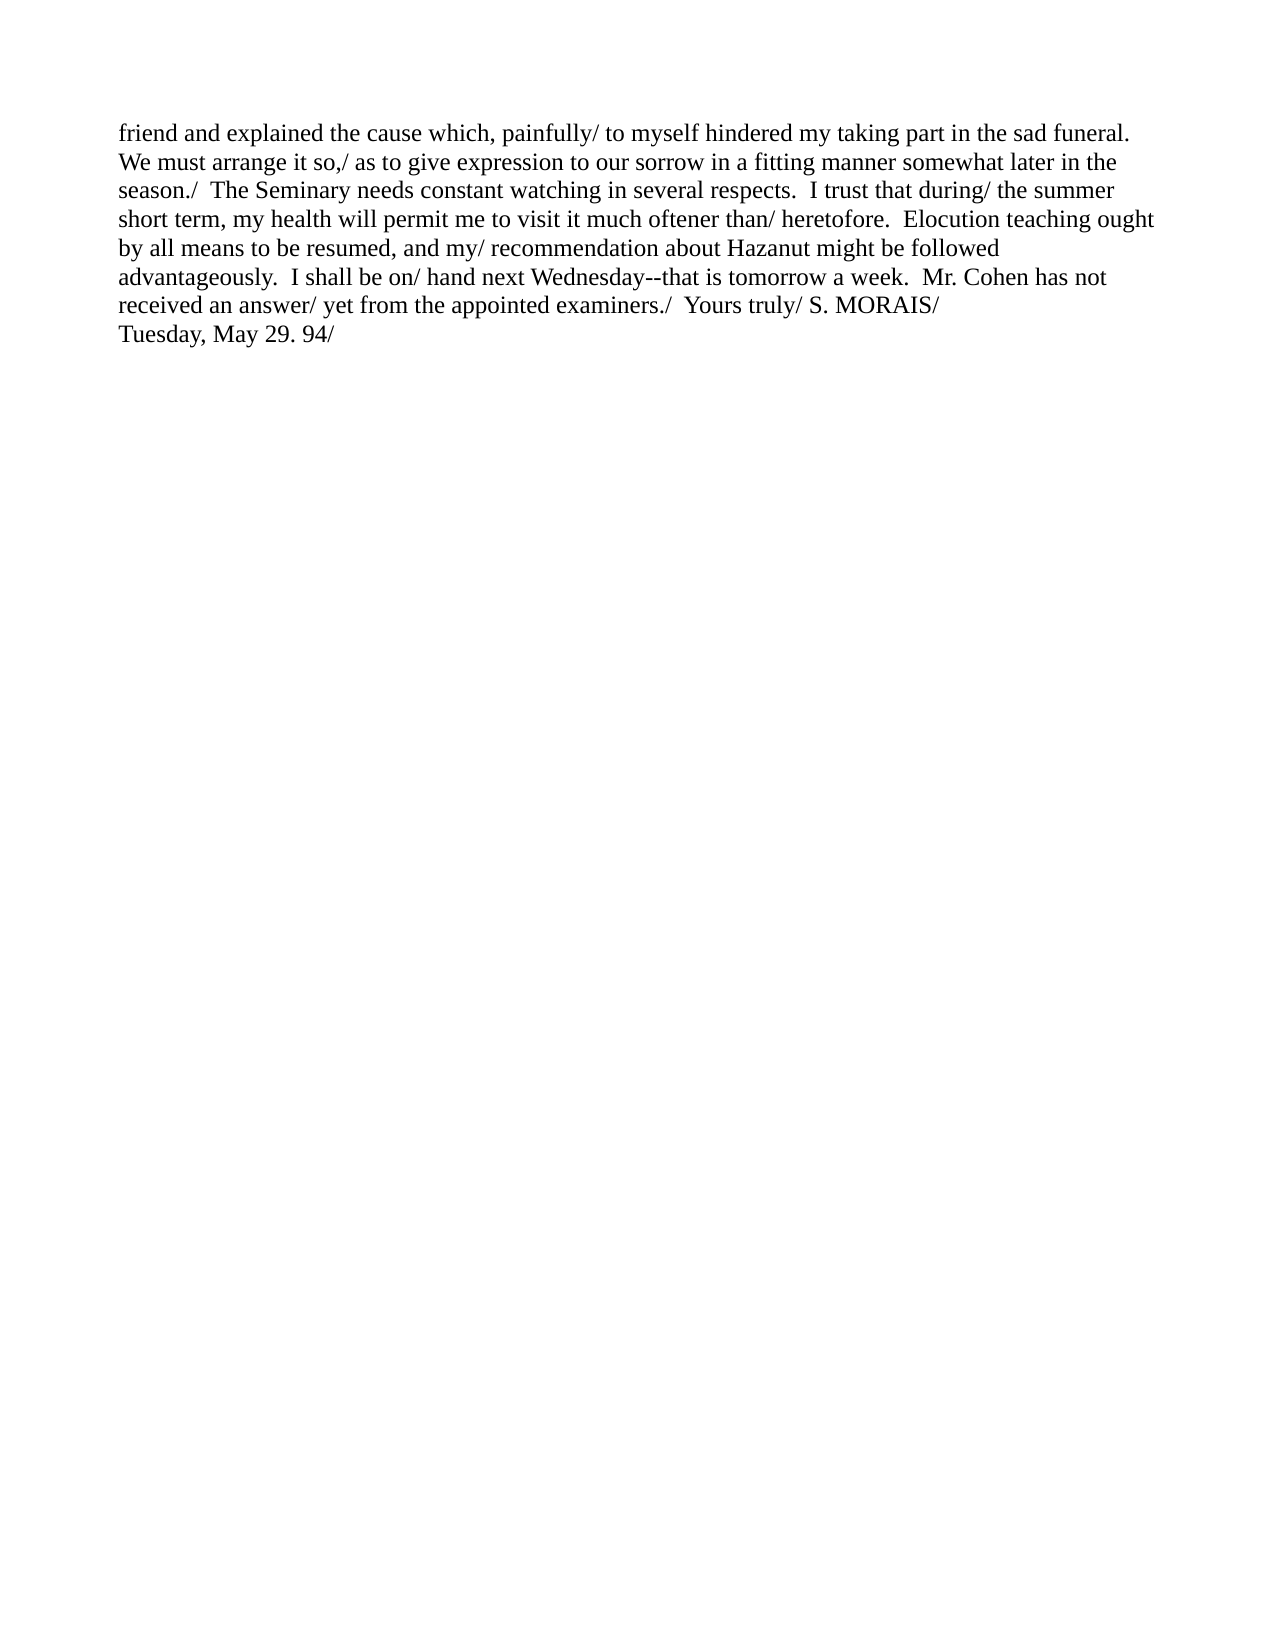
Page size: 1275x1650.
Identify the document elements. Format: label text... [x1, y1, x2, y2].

text Tuesday, May 29. 94/ [118, 319, 1157, 348]
text friend and explained the cause which, painfully/ to myself hindered my taking part in the sad funeral. We must arrange it so,/ as to give expression to our sorrow in a fitting manner somewhat later in the season./ The Seminary needs constant watching in several respects. I trust that during/ the summer short term, my health will permit me to visit it much oftener than/ heretofore. Elocution teaching ought by all means to be resumed, and my/ recommendation about Hazanut might be followed advantageously. I shall be on/ hand next Wednesday--that is tomorrow a week. Mr. Cohen has not received an answer/ yet from the appointed examiners./ Yours truly/ S. MORAIS/ [118, 118, 1157, 319]
